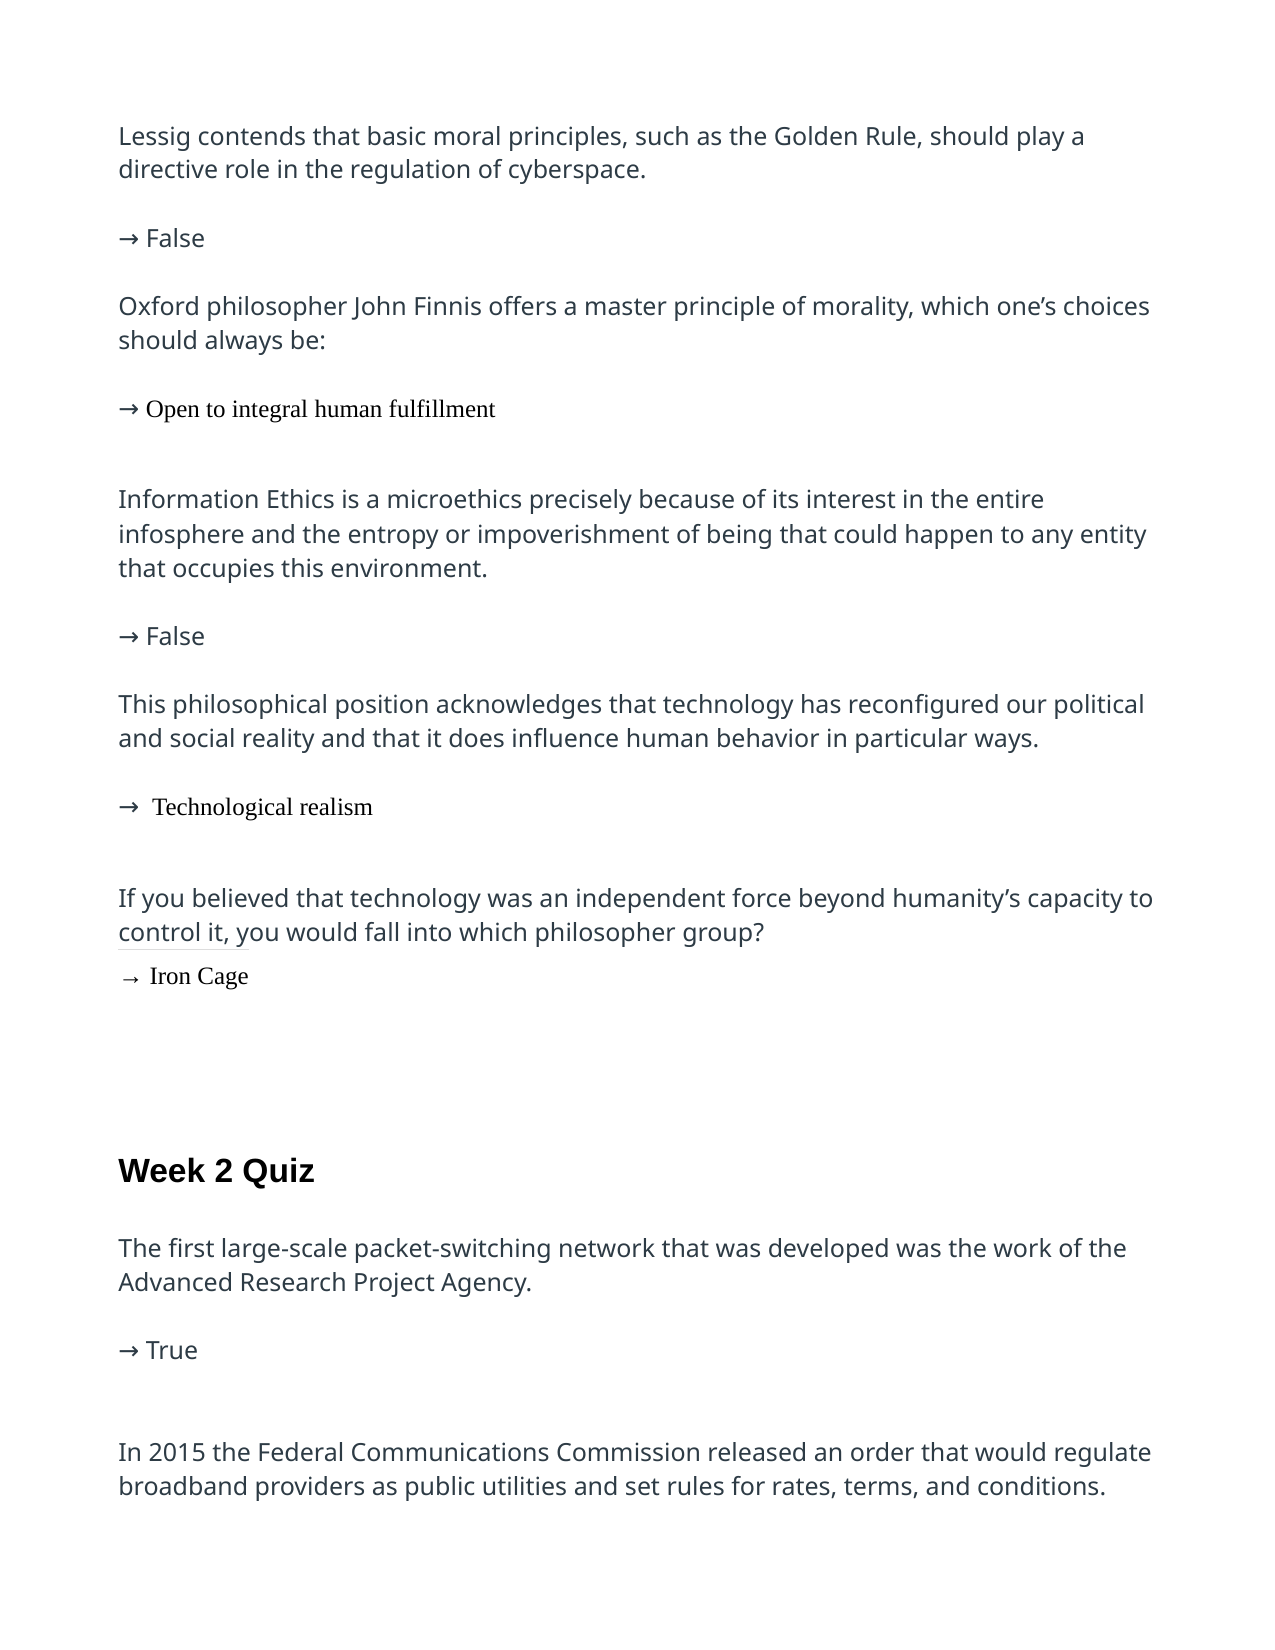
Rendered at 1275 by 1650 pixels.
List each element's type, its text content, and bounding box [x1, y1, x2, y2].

text Information Ethics is a microethics precisely because of its interest in the entire infosphere and the entropy or impoverishment of being that could happen to any entity that occupies this environment. [118, 482, 1157, 584]
text Lessig contends that basic moral principles, such as the Golden Rule, should play a directive role in the regulation of cyberspace. [118, 118, 1157, 186]
text If you believed that technology was an independent force beyond humanity’s capacity to control it, you would fall into which philosopher group? [118, 880, 1157, 948]
text This philosophical position acknowledges that technology has reconfigured our political and social reality and that it does influence human behavior in particular ways. [118, 687, 1157, 755]
subtitle Week 2 Quiz [118, 1151, 1157, 1189]
text → Iron Cage [118, 948, 1157, 1031]
text In 2015 the Federal Communications Commission released an order that would regulate broadband providers as public utilities and set rules for rates, terms, and conditions. [118, 1435, 1157, 1503]
text → True [118, 1333, 1157, 1367]
text → False [118, 618, 1157, 652]
text → Technological realism [118, 789, 1157, 823]
text → False [118, 220, 1157, 254]
text Oxford philosopher John Finnis offers a master principle of morality, which one’s choices should always be: [118, 288, 1157, 357]
text → Open to integral human fulfillment [118, 391, 1157, 425]
text The first large-scale packet-switching network that was developed was the work of the Advanced Research Project Agency. [118, 1231, 1157, 1299]
